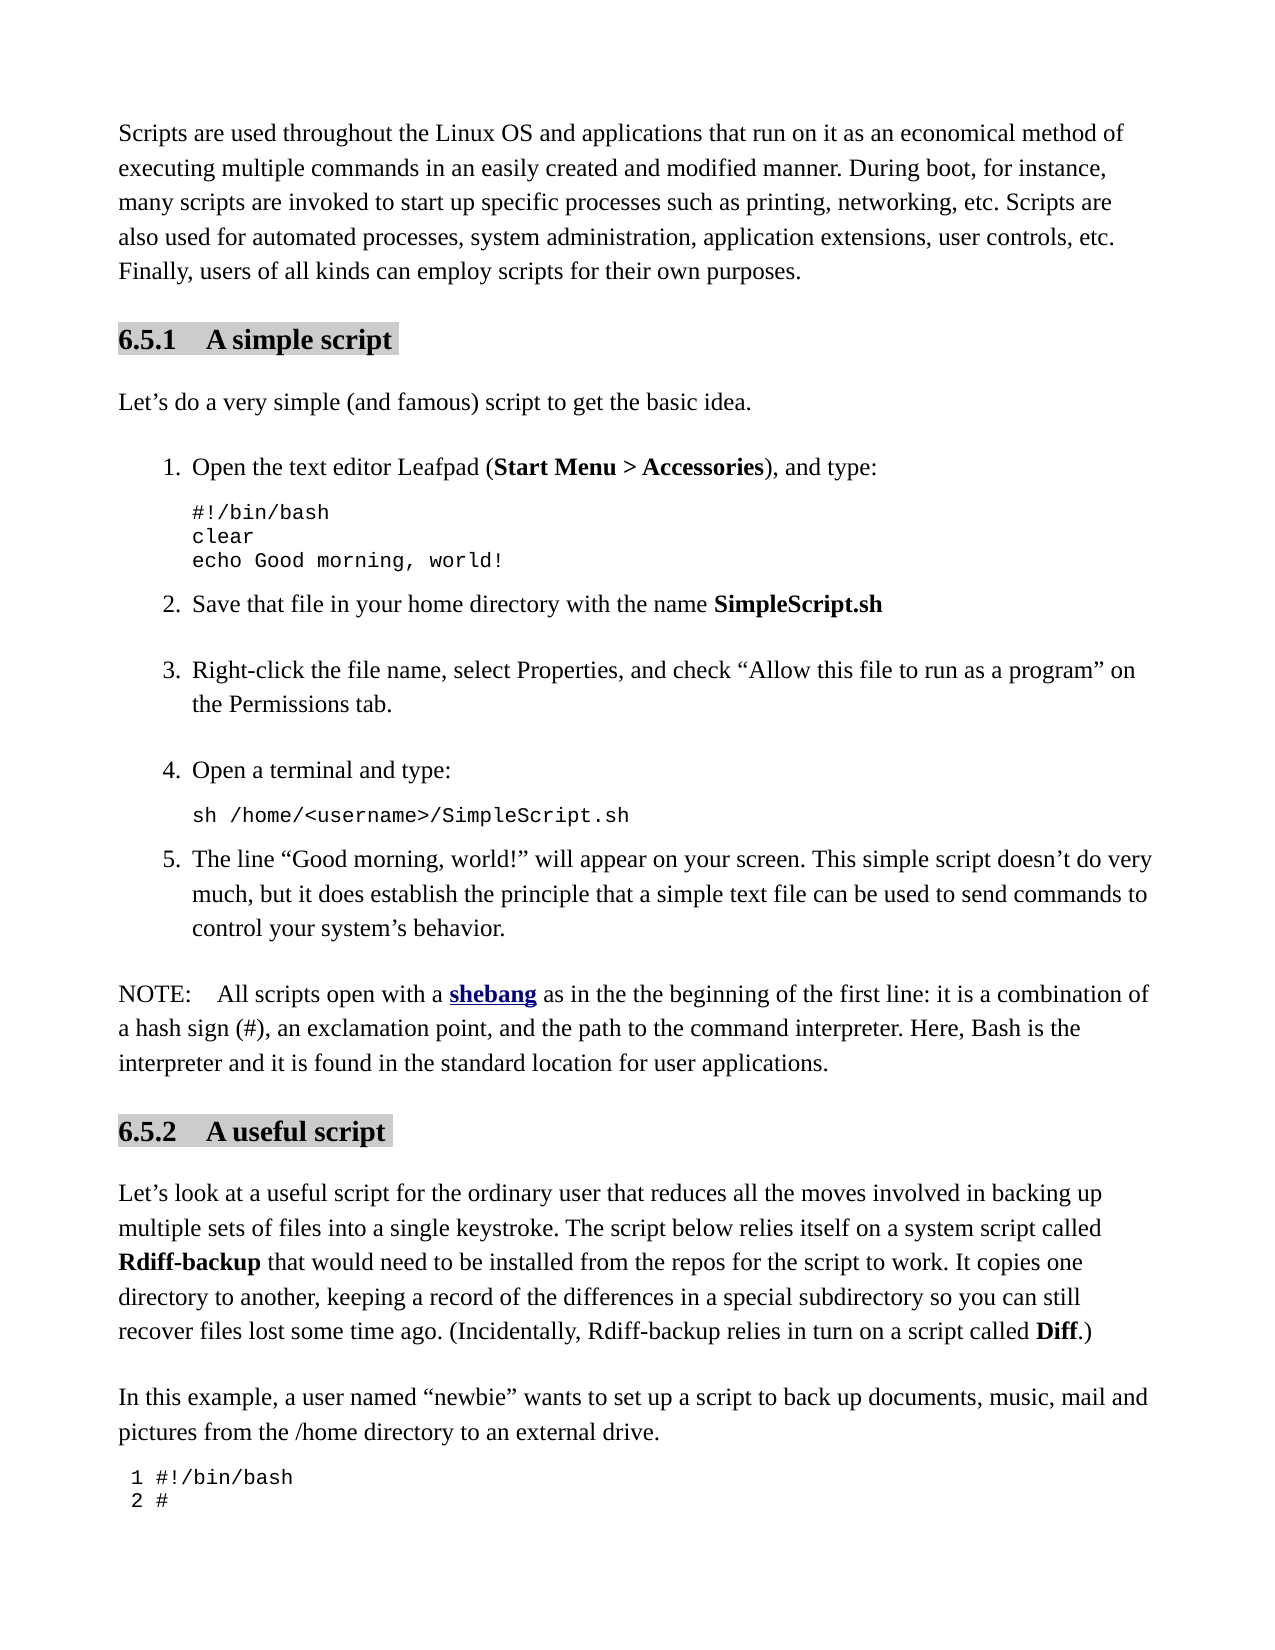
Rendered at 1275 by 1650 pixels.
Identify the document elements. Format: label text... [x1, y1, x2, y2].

list Save that file in your home directory with the name SimpleScript.sh [162, 589, 1157, 618]
list #!/bin/bash clear echo Good morning, world! [162, 502, 1157, 573]
text In this example, a user named “newbie” wants to set up a script to back up documents, music, mail and pictures from the /home directory to an external drive. [118, 1382, 1157, 1445]
list Open a terminal and type: [162, 755, 1157, 784]
text Let’s do a very simple (and famous) script to get the basic idea. [118, 387, 1157, 415]
text Scripts are used throughout the Linux OS and applications that run on it as an economical method of executing multiple commands in an easily created and modified manner. During boot, for instance, many scripts are invoked to start up specific processes such as printing, networking, etc. Scripts are also used for automated processes, system administration, application extensions, user controls, etc. Finally, users of all kinds can employ scripts for their own purposes. [118, 118, 1157, 285]
list Open the text editor Leafpad (Start Menu > Accessories), and type: [162, 452, 1157, 481]
text 1 #!/bin/bash [118, 1467, 1157, 1490]
list sh /home/<username>/SimpleScript.sh [162, 805, 1157, 829]
list The line “Good morning, world!” will appear on your screen. This simple script doesn’t do very much, but it does establish the principle that a simple text file can be used to send commands to control your system’s behavior. [162, 844, 1157, 942]
list Right-click the file name, select Properties, and check “Allow this file to run as a program” on the Permissions tab. [162, 655, 1157, 718]
text 2 # [118, 1490, 1157, 1514]
subtitle 6.5.2 A useful script [393, 1114, 1157, 1147]
text NOTE: All scripts open with a shebang as in the the beginning of the first line: it is a combination of a hash sign (#), an exclamation point, and the path to the command interpreter. Here, Bash is the interpreter and it is found in the standard location for user applications. [118, 979, 1157, 1077]
text Let’s look at a useful script for the ordinary user that reduces all the moves involved in backing up multiple sets of files into a single keystroke. The script below relies itself on a system script called Rdiff-backup that would need to be installed from the repos for the script to work. It copies one directory to another, keeping a record of the differences in a special subdirectory so you can still recover files lost some time ago. (Incidentally, Rdiff-backup relies in turn on a script called Diff.) [118, 1178, 1157, 1345]
subtitle 6.5.1 A simple script [399, 322, 1157, 355]
